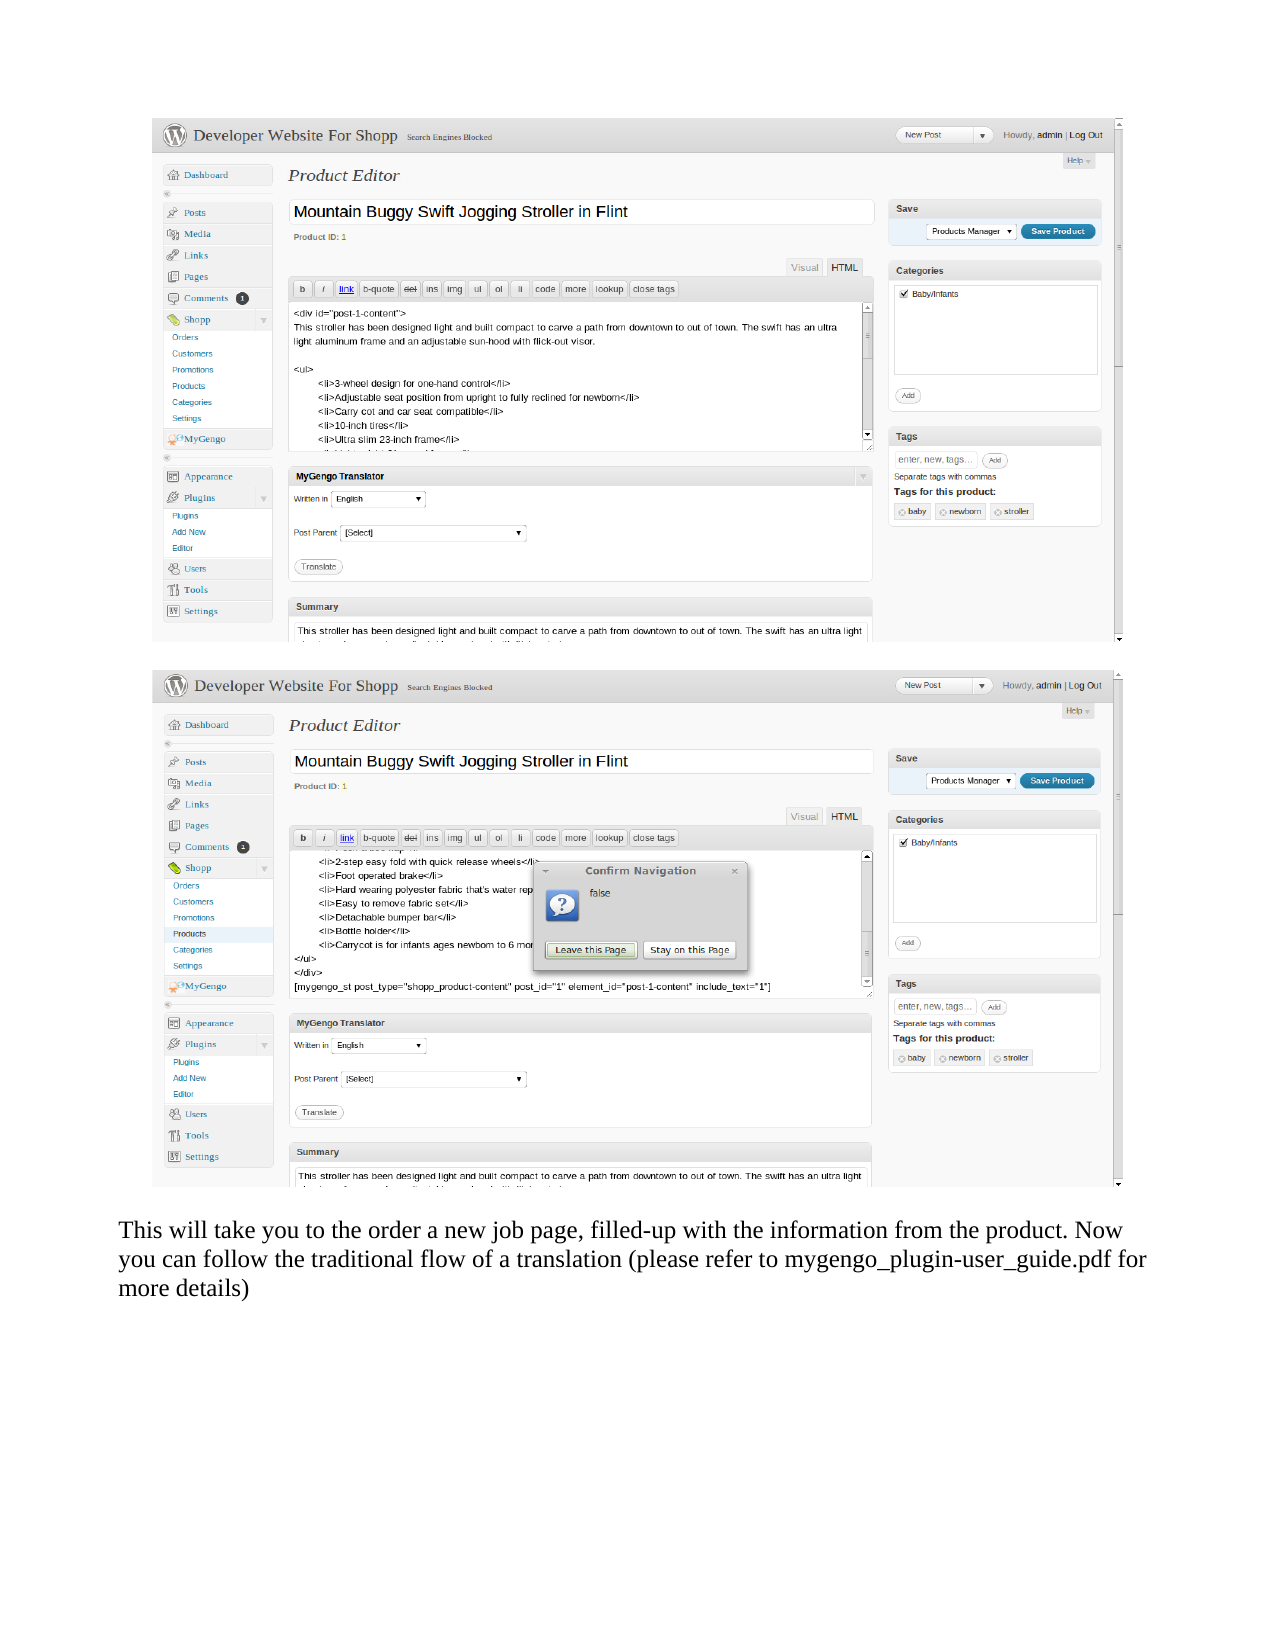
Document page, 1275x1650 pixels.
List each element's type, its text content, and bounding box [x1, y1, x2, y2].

picture [152, 670, 1123, 1187]
picture [152, 118, 1123, 642]
text This will take you to the order a new job page, filled-up with the information from the product. Now you can follow the traditional flow of a translation (please refer to mygengo_plugin-user_guide.pdf for more details) [118, 1215, 1157, 1301]
